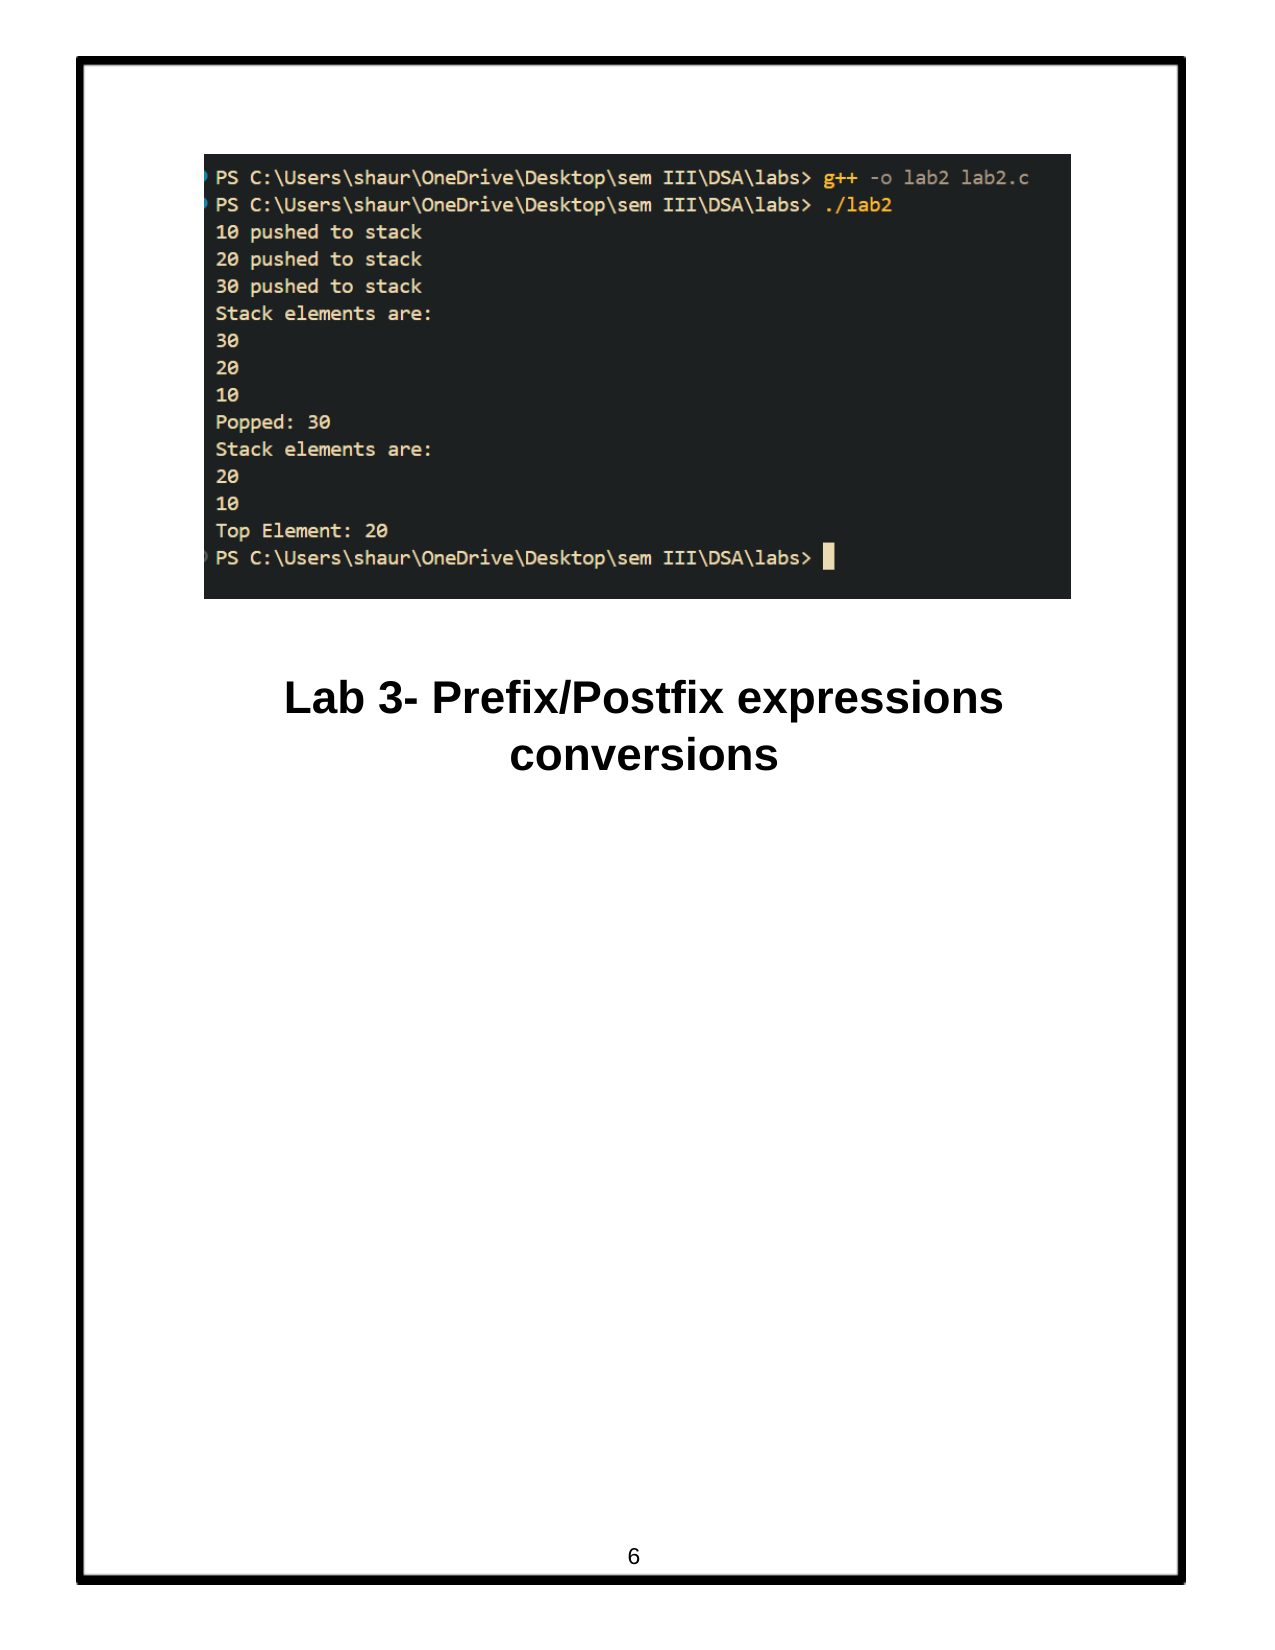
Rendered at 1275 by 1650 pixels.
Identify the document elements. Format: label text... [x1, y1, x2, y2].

subtitle Lab 3- Prefix/Postfix expressions conversions [163, 670, 1125, 780]
picture [76, 56, 1186, 1585]
